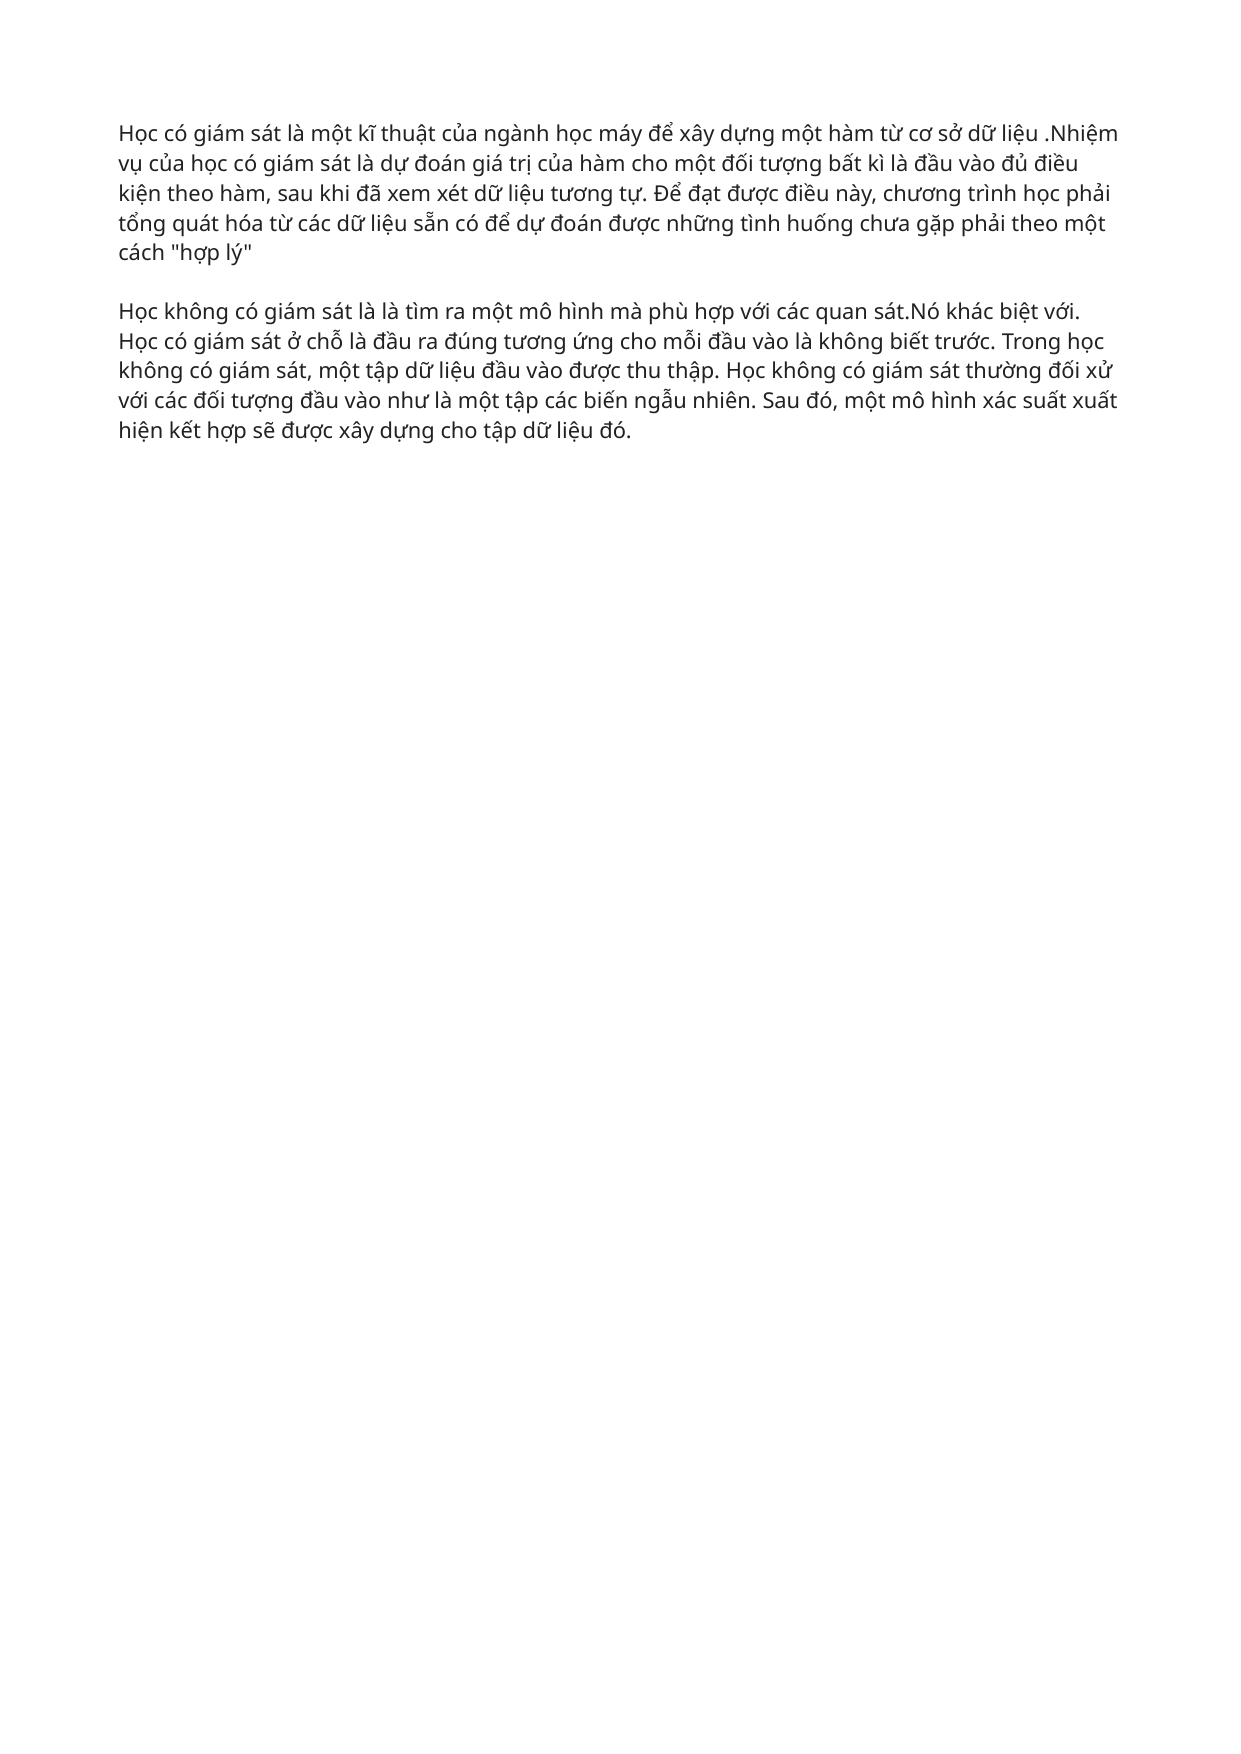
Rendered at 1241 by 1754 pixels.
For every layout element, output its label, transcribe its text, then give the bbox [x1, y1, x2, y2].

text Học không có giám sát là là tìm ra một mô hình mà phù hợp với các quan sát.Nó khác biệt với. Học có giám sát ở chỗ là đầu ra đúng tương ứng cho mỗi đầu vào là không biết trước. Trong học không có giám sát, một tập dữ liệu đầu vào được thu thập. Học không có giám sát thường đối xử với các đối tượng đầu vào như là một tập các biến ngẫu nhiên. Sau đó, một mô hình xác suất xuất hiện kết hợp sẽ được xây dựng cho tập dữ liệu đó. [118, 296, 1122, 445]
text Học có giám sát là một kĩ thuật của ngành học máy để xây dựng một hàm từ cơ sở dữ liệu .Nhiệm vụ của học có giám sát là dự đoán giá trị của hàm cho một đối tượng bất kì là đầu vào đủ điều kiện theo hàm, sau khi đã xem xét dữ liệu tương tự. Để đạt được điều này, chương trình học phải tổng quát hóa từ các dữ liệu sẵn có để dự đoán được những tình huống chưa gặp phải theo một cách "hợp lý" [118, 118, 1122, 267]
